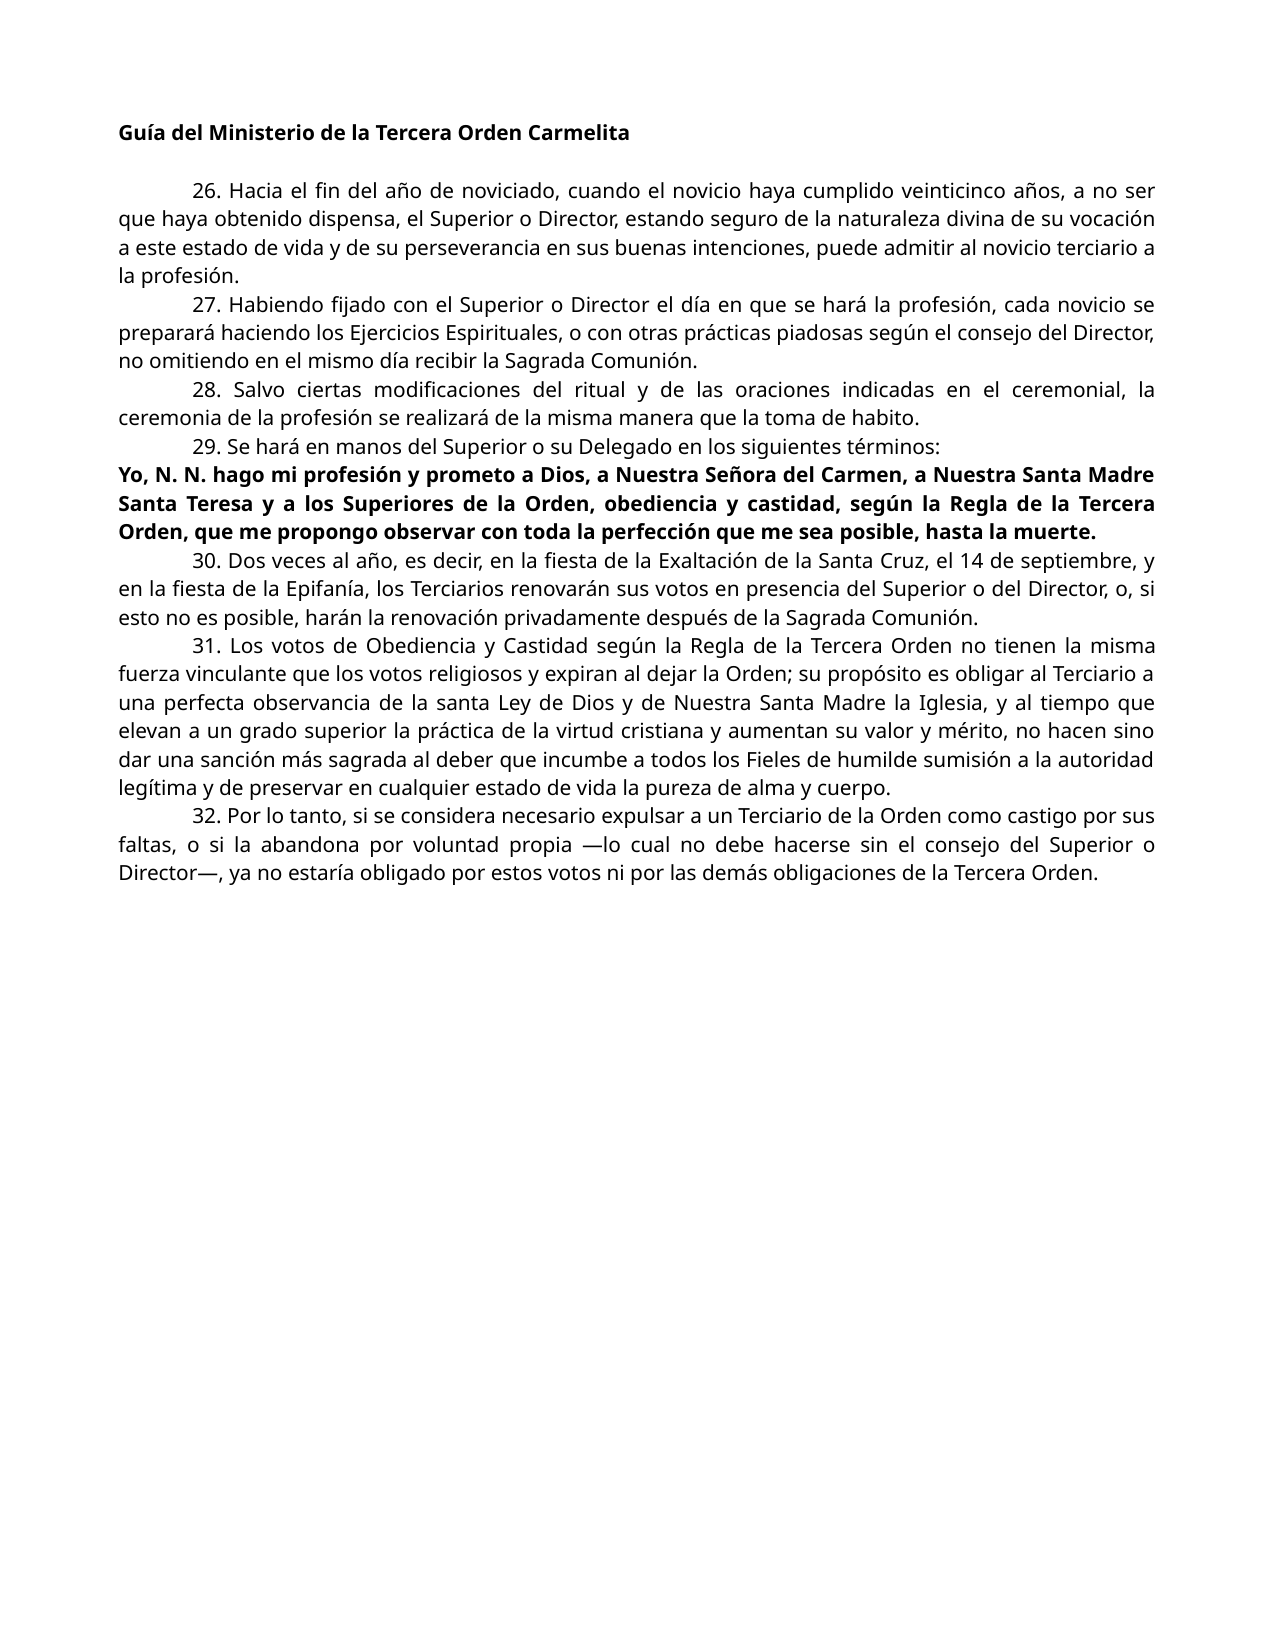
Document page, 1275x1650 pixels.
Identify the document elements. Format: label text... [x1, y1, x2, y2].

text Yo, N. N. hago mi profesión y prometo a Dios, a Nuestra Señora del Carmen, a Nuestra Santa Madre Santa Teresa y a los Superiores de la Orden, obediencia y castidad, según la Regla de la Tercera Orden, que me propongo observar con toda la perfección que me sea posible, hasta la muerte. [118, 460, 1157, 546]
text 29. Se hará en manos del Superior o su Delegado en los siguientes términos: [118, 432, 1157, 460]
text 27. Habiendo fijado con el Superior o Director el día en que se hará la profesión, cada novicio se preparará haciendo los Ejercicios Espirituales, o con otras prácticas piadosas según el consejo del Director, no omitiendo en el mismo día recibir la Sagrada Comunión. [118, 290, 1157, 375]
text 26. Hacia el fin del año de noviciado, cuando el novicio haya cumplido veinticinco años, a no ser que haya obtenido dispensa, el Superior o Director, estando seguro de la naturaleza divina de su vocación a este estado de vida y de su perseverancia en sus buenas intenciones, puede admitir al novicio terciario a la profesión. [118, 176, 1157, 290]
text 28. Salvo ciertas modificaciones del ritual y de las oraciones indicadas en el ceremonial, la ceremonia de la profesión se realizará de la misma manera que la toma de habito. [118, 375, 1157, 432]
text 31. Los votos de Obediencia y Castidad según la Regla de la Tercera Orden no tienen la misma fuerza vinculante que los votos religiosos y expiran al dejar la Orden; su propósito es obligar al Terciario a una perfecta observancia de la santa Ley de Dios y de Nuestra Santa Madre la Iglesia, y al tiempo que elevan a un grado superior la práctica de la virtud cristiana y aumentan su valor y mérito, no hacen sino dar una sanción más sagrada al deber que incumbe a todos los Fieles de humilde sumisión a la autoridad legítima y de preservar en cualquier estado de vida la pureza de alma y cuerpo. [118, 631, 1157, 802]
text 30. Dos veces al año, es decir, en la fiesta de la Exaltación de la Santa Cruz, el 14 de septiembre, y en la fiesta de la Epifanía, los Terciarios renovarán sus votos en presencia del Superior o del Director, o, si esto no es posible, harán la renovación privadamente después de la Sagrada Comunión. [118, 546, 1157, 631]
text 32. Por lo tanto, si se considera necesario expulsar a un Terciario de la Orden como castigo por sus faltas, o si la abandona por voluntad propia —lo cual no debe hacerse sin el consejo del Superior o Director—, ya no estaría obligado por estos votos ni por las demás obligaciones de la Tercera Orden. [118, 802, 1157, 887]
